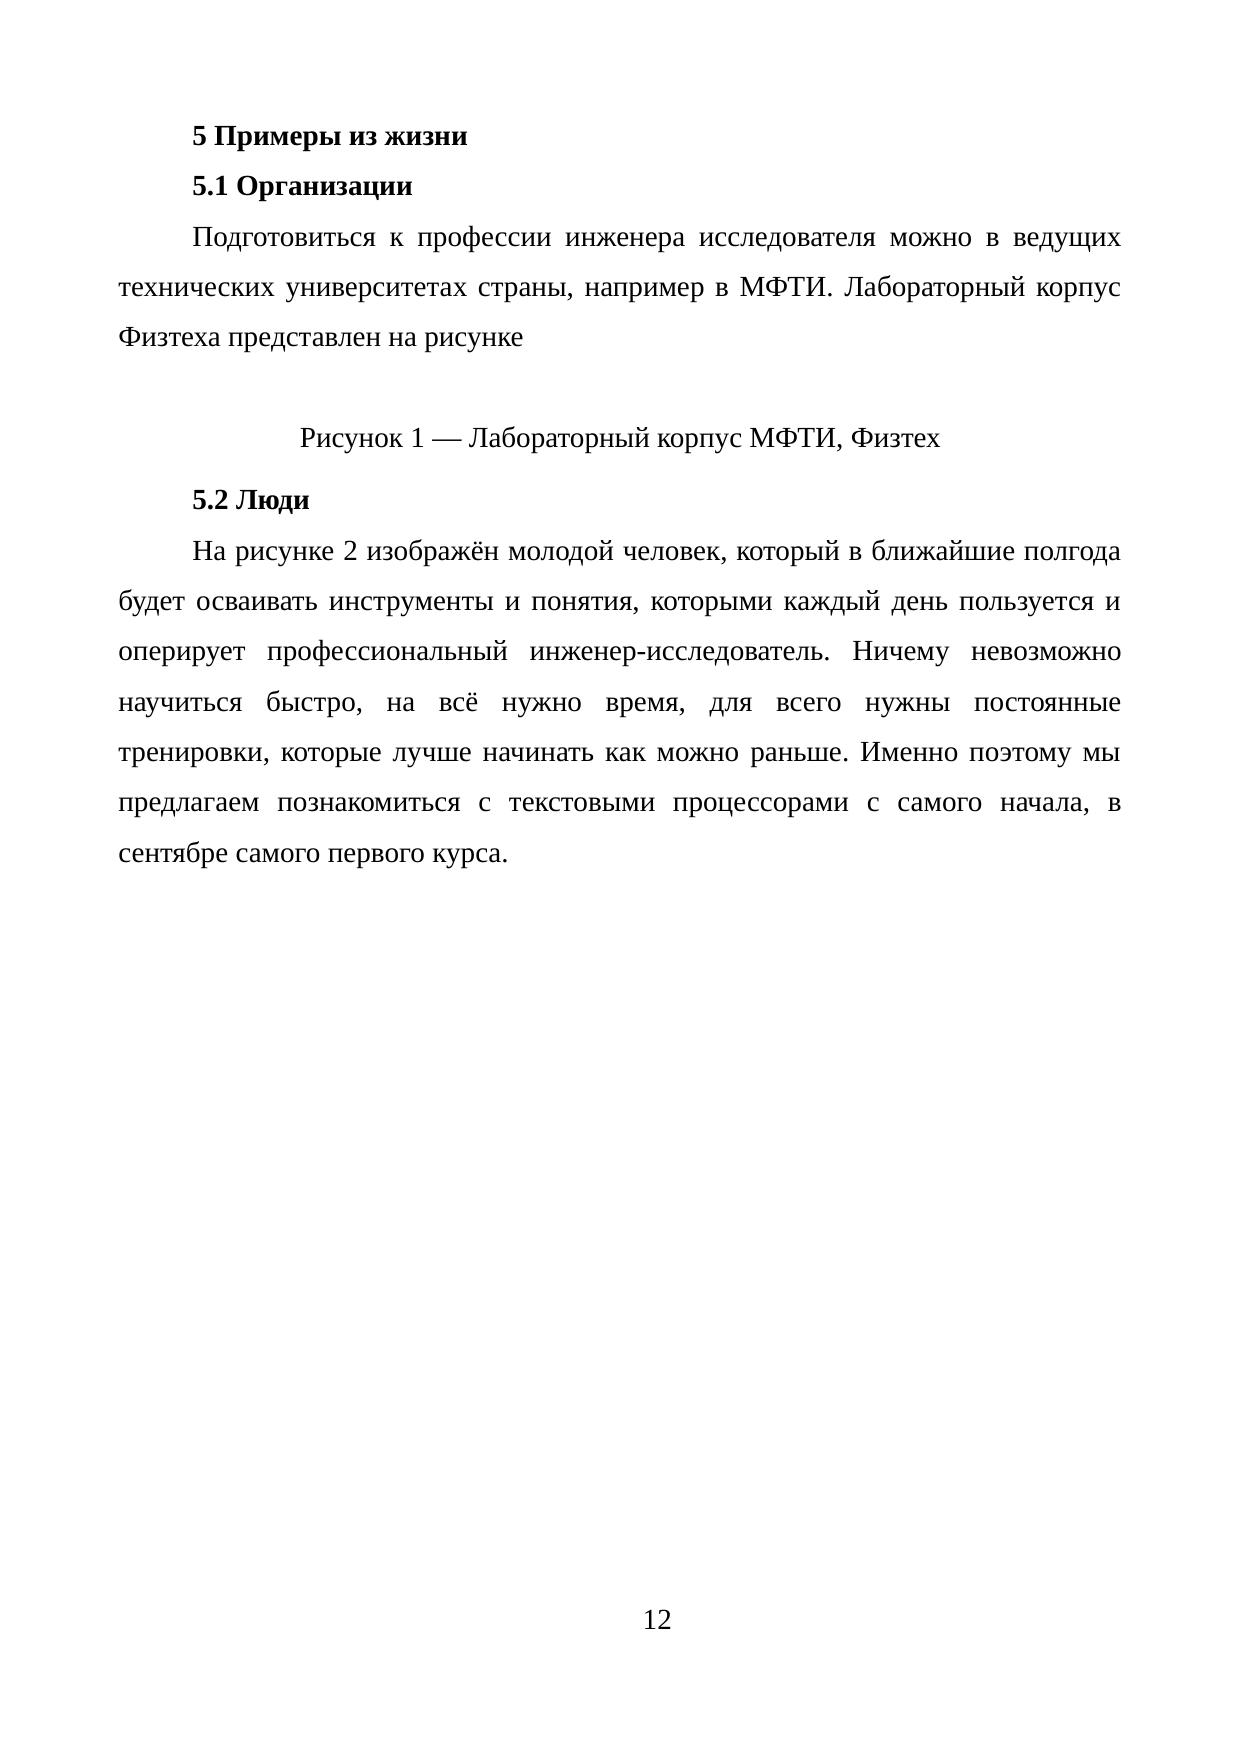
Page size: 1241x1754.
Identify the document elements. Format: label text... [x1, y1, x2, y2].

text Подготовиться к профессии инженера исследователя можно в ведущих технических университетах страны, например в МФТИ. Лабораторный корпус Физтеха представлен на рисунке [118, 219, 1122, 353]
text Рисунок 1 — Лабораторный корпус МФТИ, Физтех [118, 420, 1122, 453]
subtitle Примеры из жизни [118, 118, 1122, 152]
subtitle Организации [118, 168, 1122, 202]
subtitle Люди [118, 482, 1122, 516]
text На рисунке 2 изображён молодой человек, который в ближайшие полгода будет осваивать инструменты и понятия, которыми каждый день пользуется и оперирует профессиональный инженер-исследователь. Ничему невозможно научиться быстро, на всё нужно время, для всего нужны постоянные тренировки, которые лучше начинать как можно раньше. Именно поэтому мы предлагаем познакомиться с текстовыми процессорами с самого начала, в сентябре самого первого курса. [118, 533, 1122, 868]
